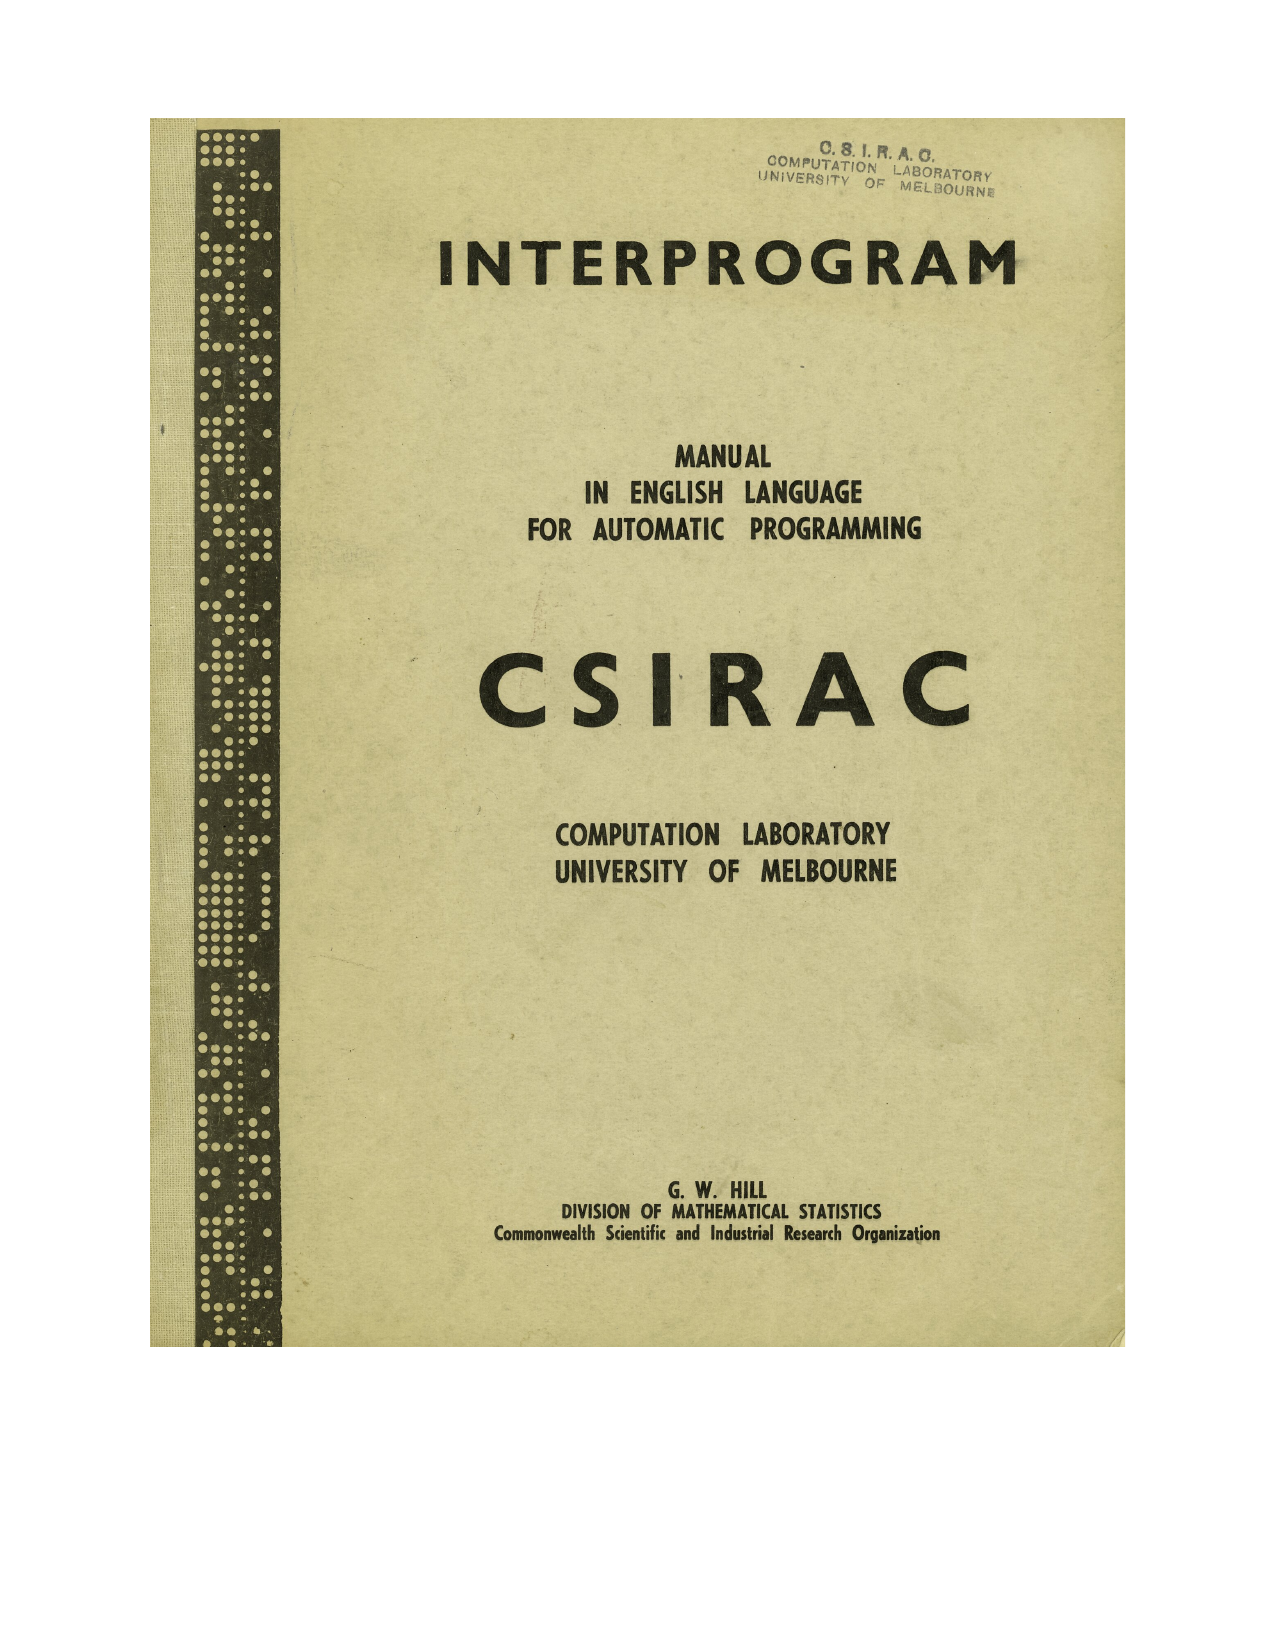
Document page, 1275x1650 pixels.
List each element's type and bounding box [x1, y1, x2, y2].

picture [150, 118, 1125, 1347]
